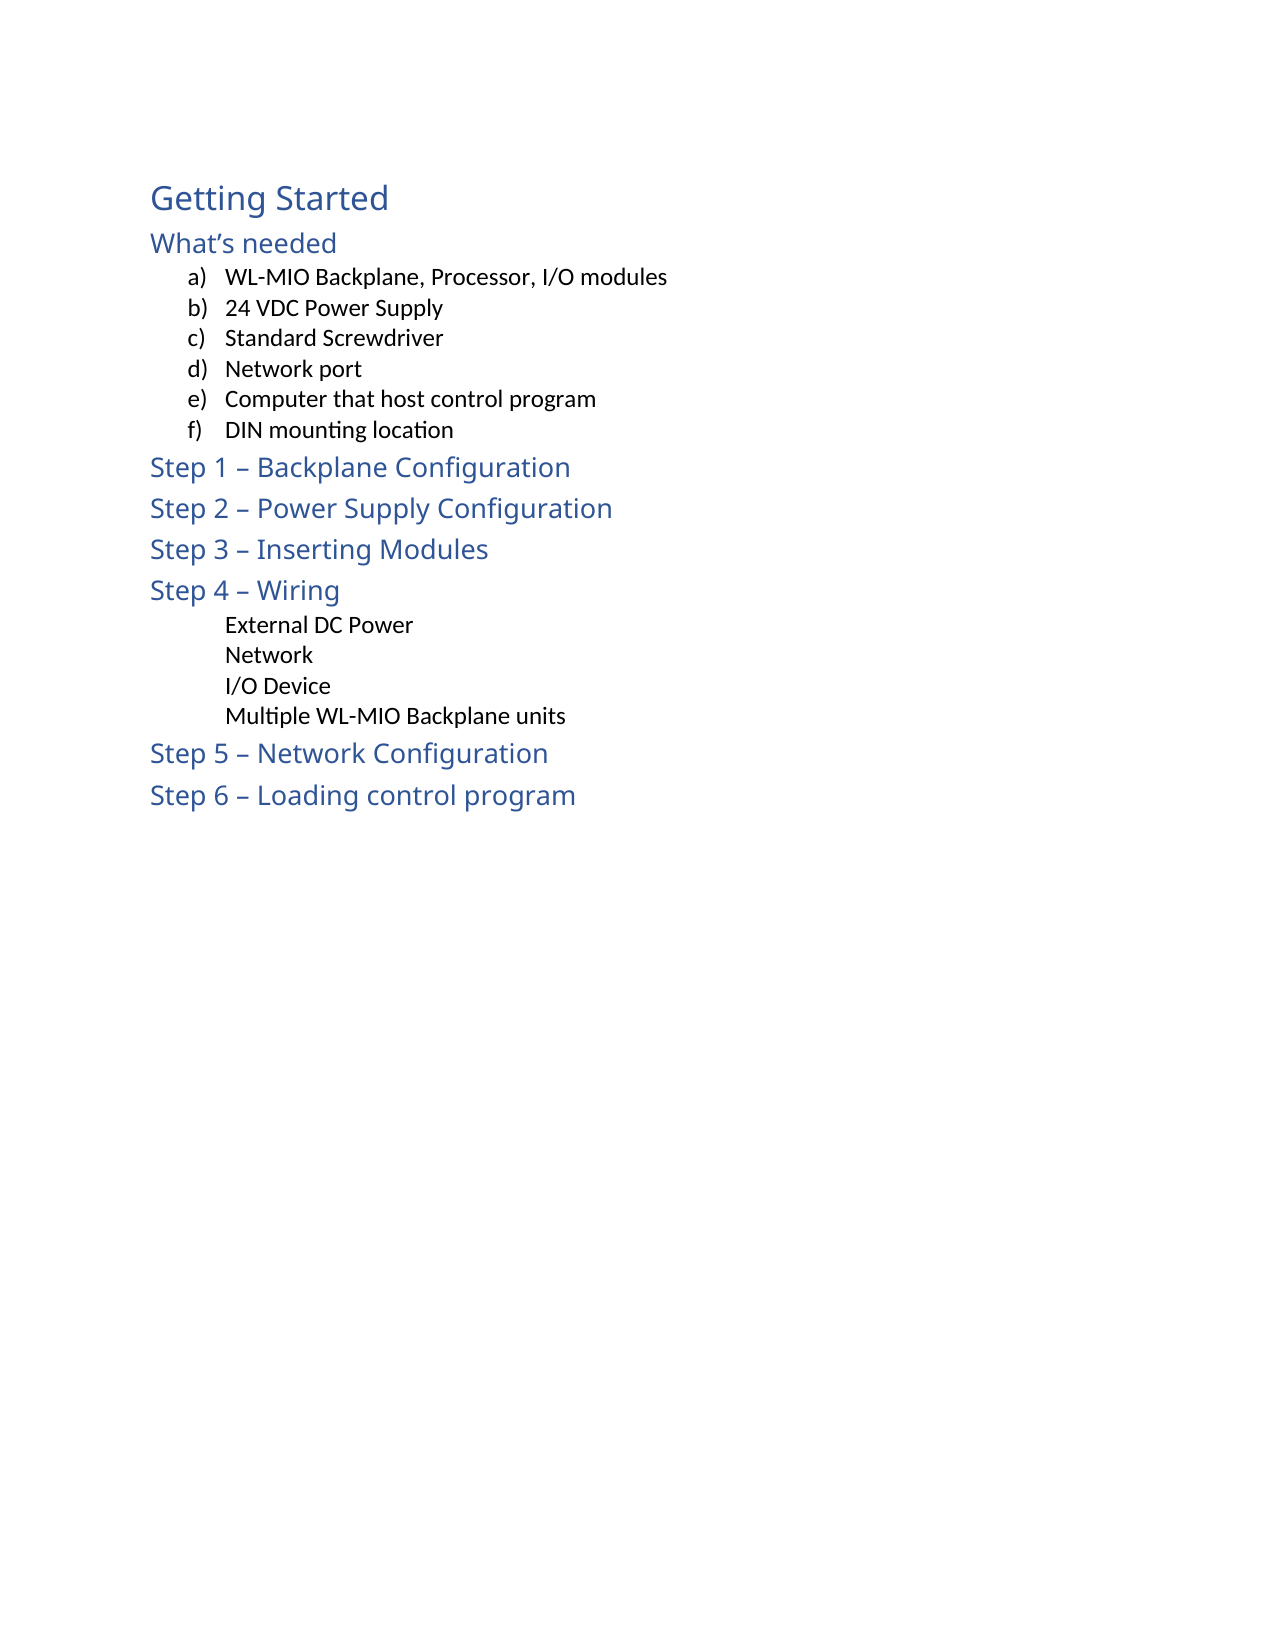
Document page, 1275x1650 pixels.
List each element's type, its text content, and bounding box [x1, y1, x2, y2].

text Multiple WL-MIO Backplane units [150, 700, 1125, 731]
subtitle Step 2 – Power Supply Configuration [150, 490, 1125, 527]
list 24 VDC Power Supply [187, 292, 1125, 322]
subtitle Step 5 – Network Configuration [150, 735, 1125, 772]
subtitle Getting Started [150, 175, 1125, 220]
text Network [150, 639, 1125, 670]
list Standard Screwdriver [187, 322, 1125, 353]
list Computer that host control program [187, 383, 1125, 414]
list Network port [187, 353, 1125, 383]
list DIN mounting location [187, 414, 1125, 444]
subtitle Step 4 – Wiring [150, 572, 1125, 609]
subtitle What’s needed [150, 224, 1125, 261]
list WL-MIO Backplane, Processor, I/O modules [187, 261, 1125, 292]
subtitle Step 6 – Loading control program [150, 776, 1125, 813]
subtitle Step 3 – Inserting Modules [150, 531, 1125, 568]
text I/O Device [150, 670, 1125, 700]
text External DC Power [150, 609, 1125, 639]
subtitle Step 1 – Backplane Configuration [150, 449, 1125, 486]
